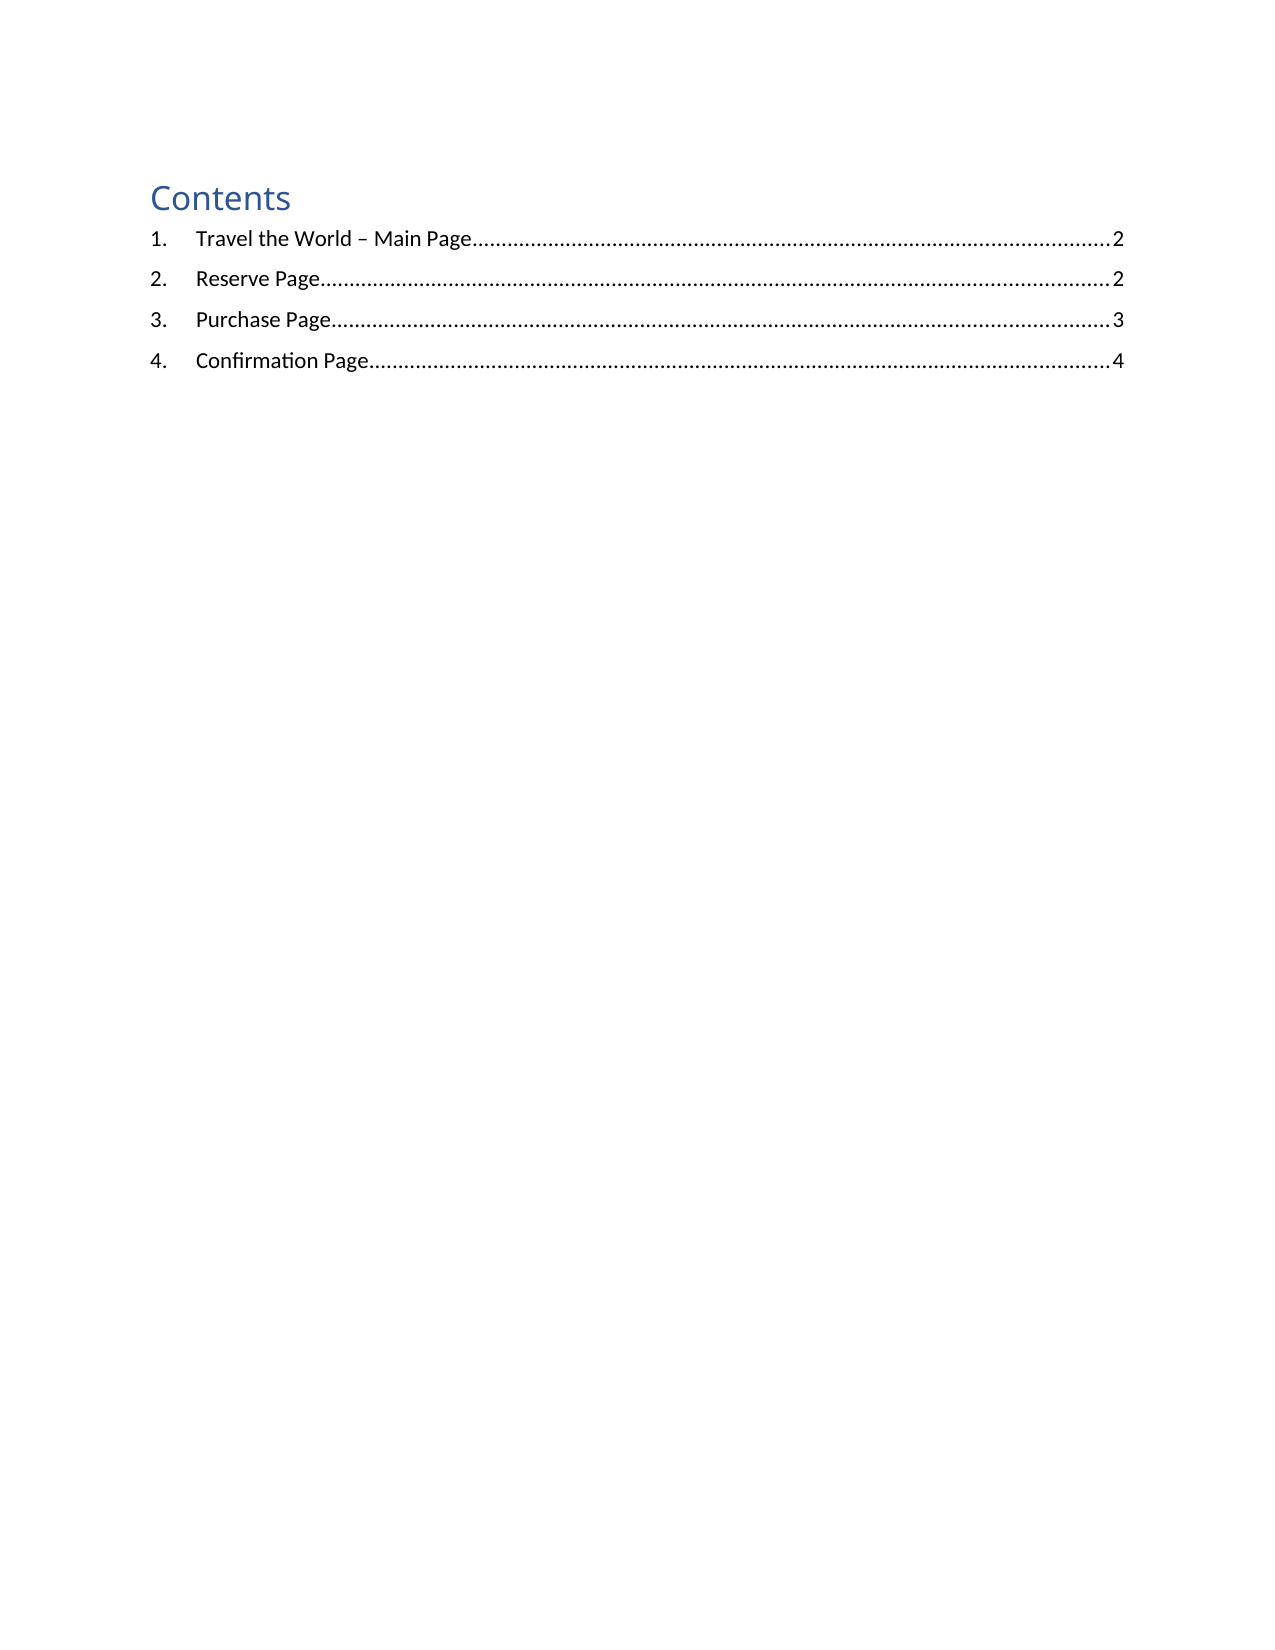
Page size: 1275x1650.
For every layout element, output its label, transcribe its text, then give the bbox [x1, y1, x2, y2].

text 2. Reserve Page 2 [150, 264, 1125, 293]
text 3. Purchase Page 3 [150, 305, 1125, 333]
text 4. Confirmation Page 4 [150, 346, 1125, 374]
subtitle Contents [150, 175, 1125, 220]
text 1. Travel the World – Main Page 2 [150, 224, 1125, 252]
